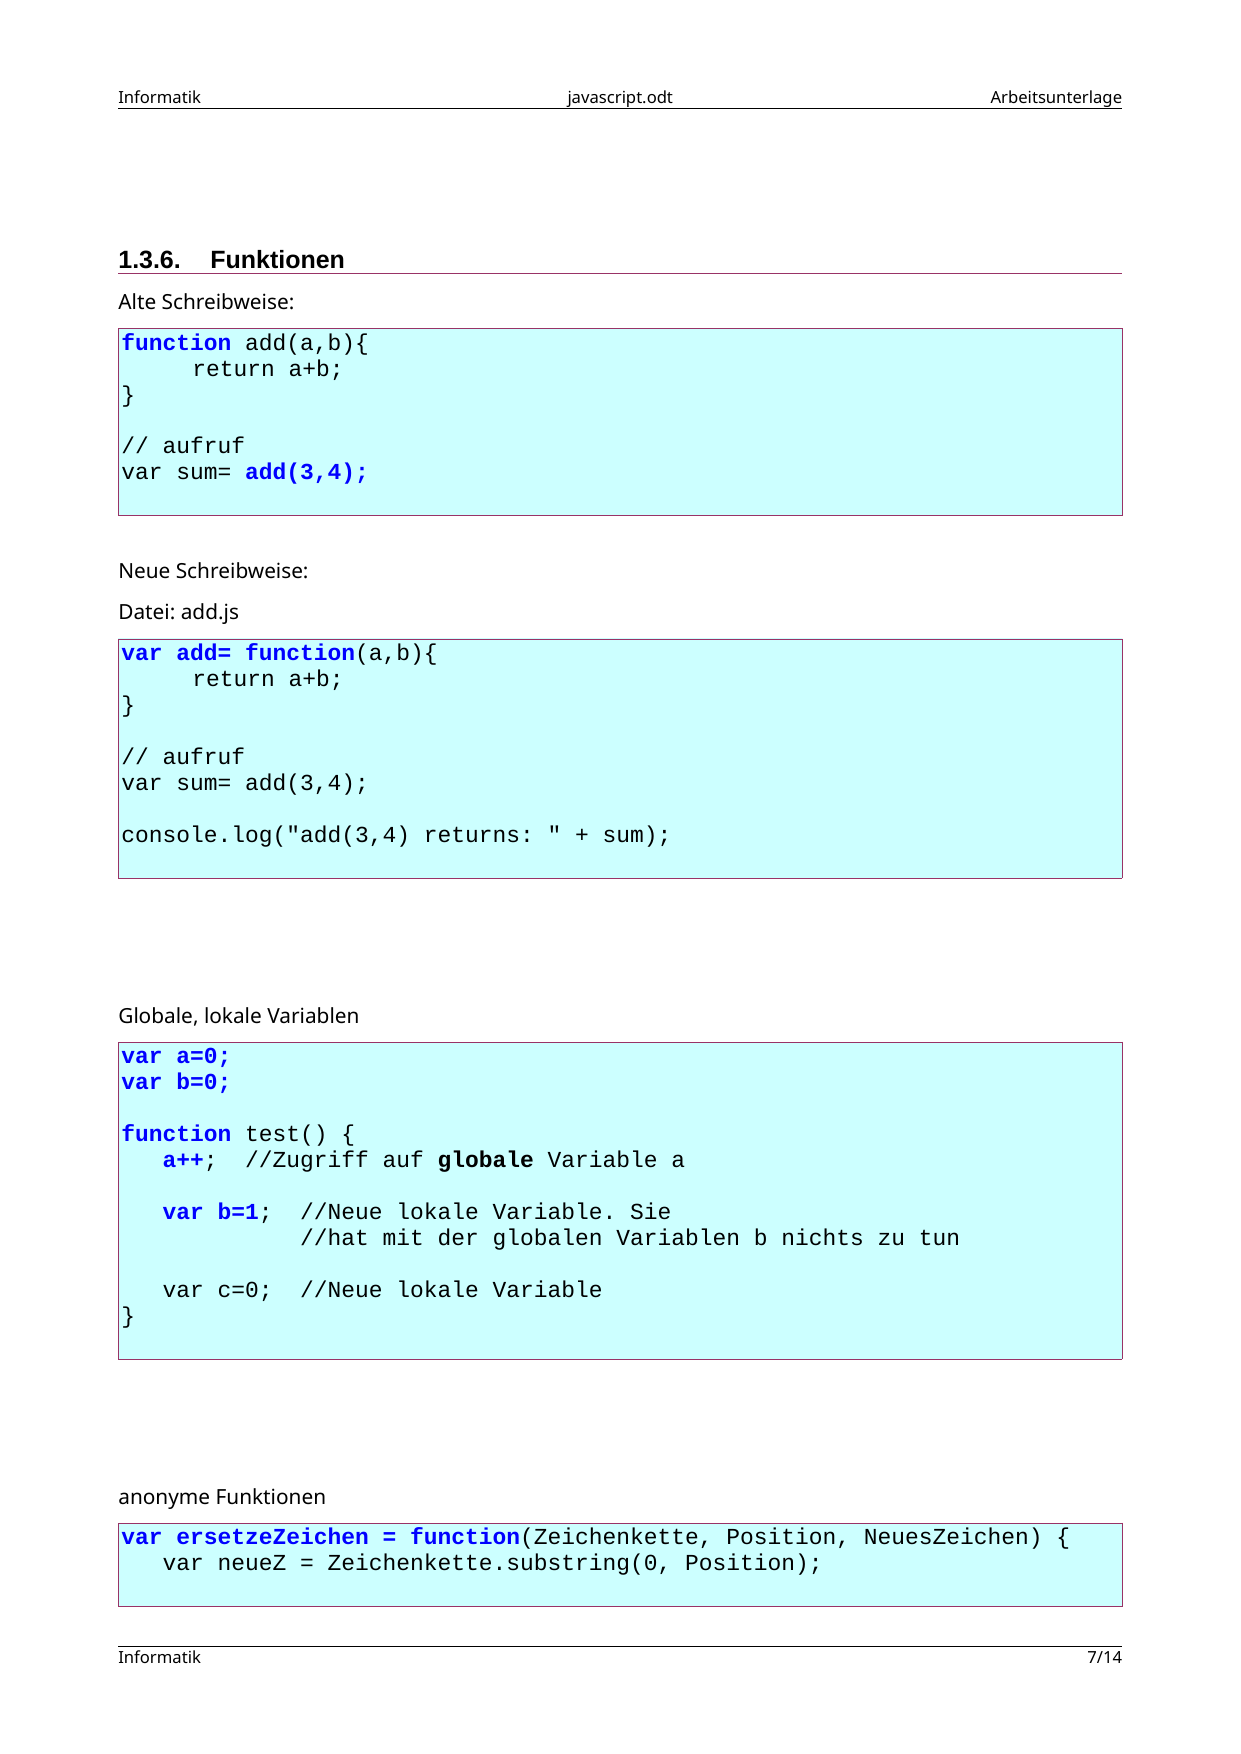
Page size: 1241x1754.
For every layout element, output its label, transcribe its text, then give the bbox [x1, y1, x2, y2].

text } [119, 690, 1122, 716]
subtitle Funktionen [118, 245, 1122, 273]
text Datei: add.js [118, 597, 1122, 626]
text function add(a,b){ [119, 329, 1122, 354]
text return a+b; [119, 354, 1122, 380]
text var b=1; //Neue lokale Variable. Sie [119, 1197, 1122, 1223]
text Alte Schreibweise: [118, 287, 1122, 316]
text var ersetzeZeichen = function(Zeichenkette, Position, NeuesZeichen) { [119, 1524, 1122, 1549]
text return a+b; [119, 664, 1122, 690]
text // aufruf [119, 432, 1122, 458]
text var sum= add(3,4); [119, 768, 1122, 820]
text Globale, lokale Variablen [118, 1001, 1122, 1029]
text var b=0; [119, 1068, 1122, 1093]
text anonyme Funktionen [118, 1482, 1122, 1510]
text // aufruf [119, 742, 1122, 768]
text var sum= add(3,4); [119, 458, 1122, 484]
text var a=0; [119, 1043, 1122, 1068]
text console.log("add(3,4) returns: " + sum); [119, 820, 1122, 846]
text //hat mit der globalen Variablen b nichts zu tun [119, 1223, 1122, 1275]
text var neueZ = Zeichenkette.substring(0, Position); [119, 1549, 1122, 1574]
text a++; //Zugriff auf globale Variable a [119, 1145, 1122, 1197]
text } [119, 380, 1122, 406]
text function test() { [119, 1119, 1122, 1145]
text Neue Schreibweise: [118, 557, 1122, 585]
text var add= function(a,b){ [119, 640, 1122, 664]
text } [119, 1301, 1122, 1327]
text var c=0; //Neue lokale Variable [119, 1275, 1122, 1301]
